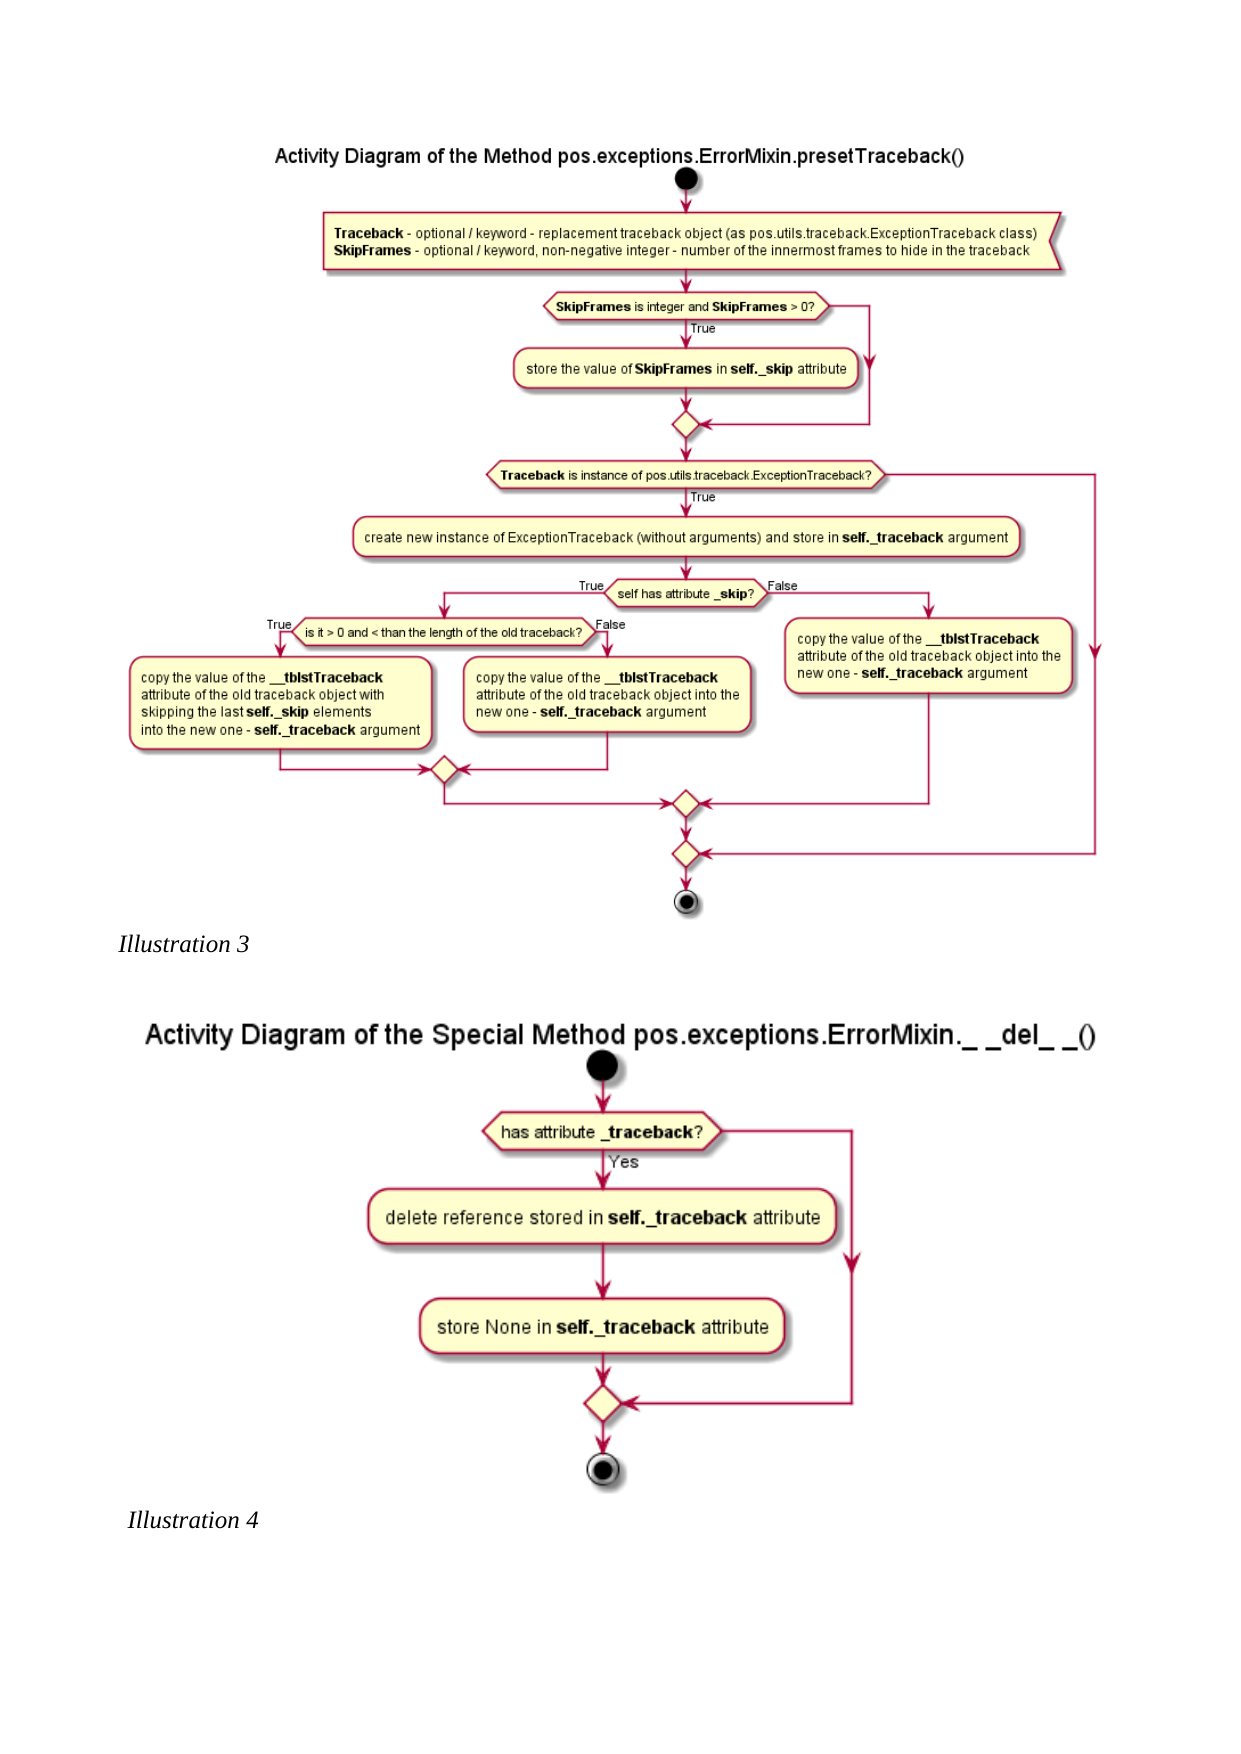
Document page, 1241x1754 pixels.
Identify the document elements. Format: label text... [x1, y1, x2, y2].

text Illustration 4 [127, 1500, 1113, 1533]
picture [127, 999, 1114, 1500]
picture [118, 130, 1123, 924]
text Illustration 3 [118, 924, 1122, 958]
